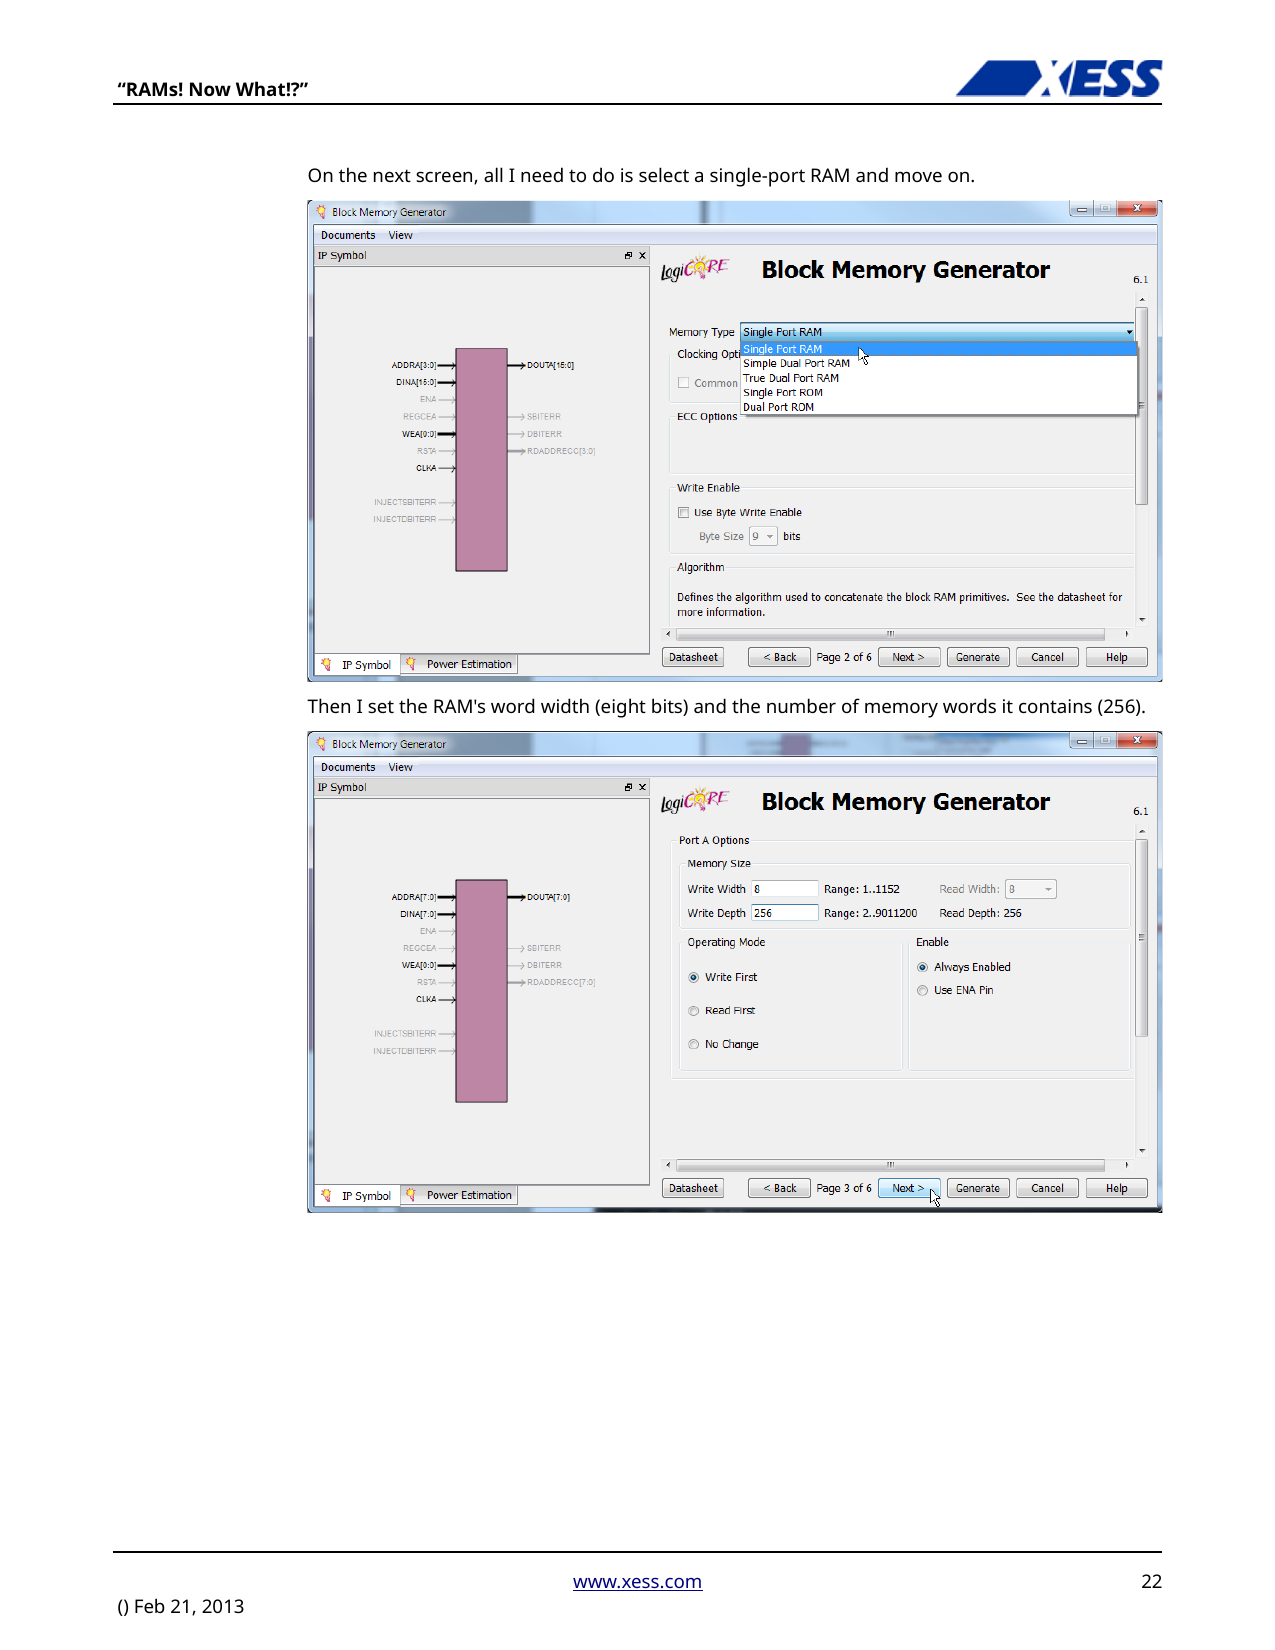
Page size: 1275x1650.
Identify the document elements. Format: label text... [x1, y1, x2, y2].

picture [955, 60, 1163, 97]
picture [307, 200, 1163, 682]
text Then I set the RAM's word width (eight bits) and the number of memory words it contains (256). [307, 694, 1162, 719]
text On the next screen, all I need to do is select a single-port RAM and move on. [307, 162, 1162, 187]
picture [307, 731, 1163, 1213]
